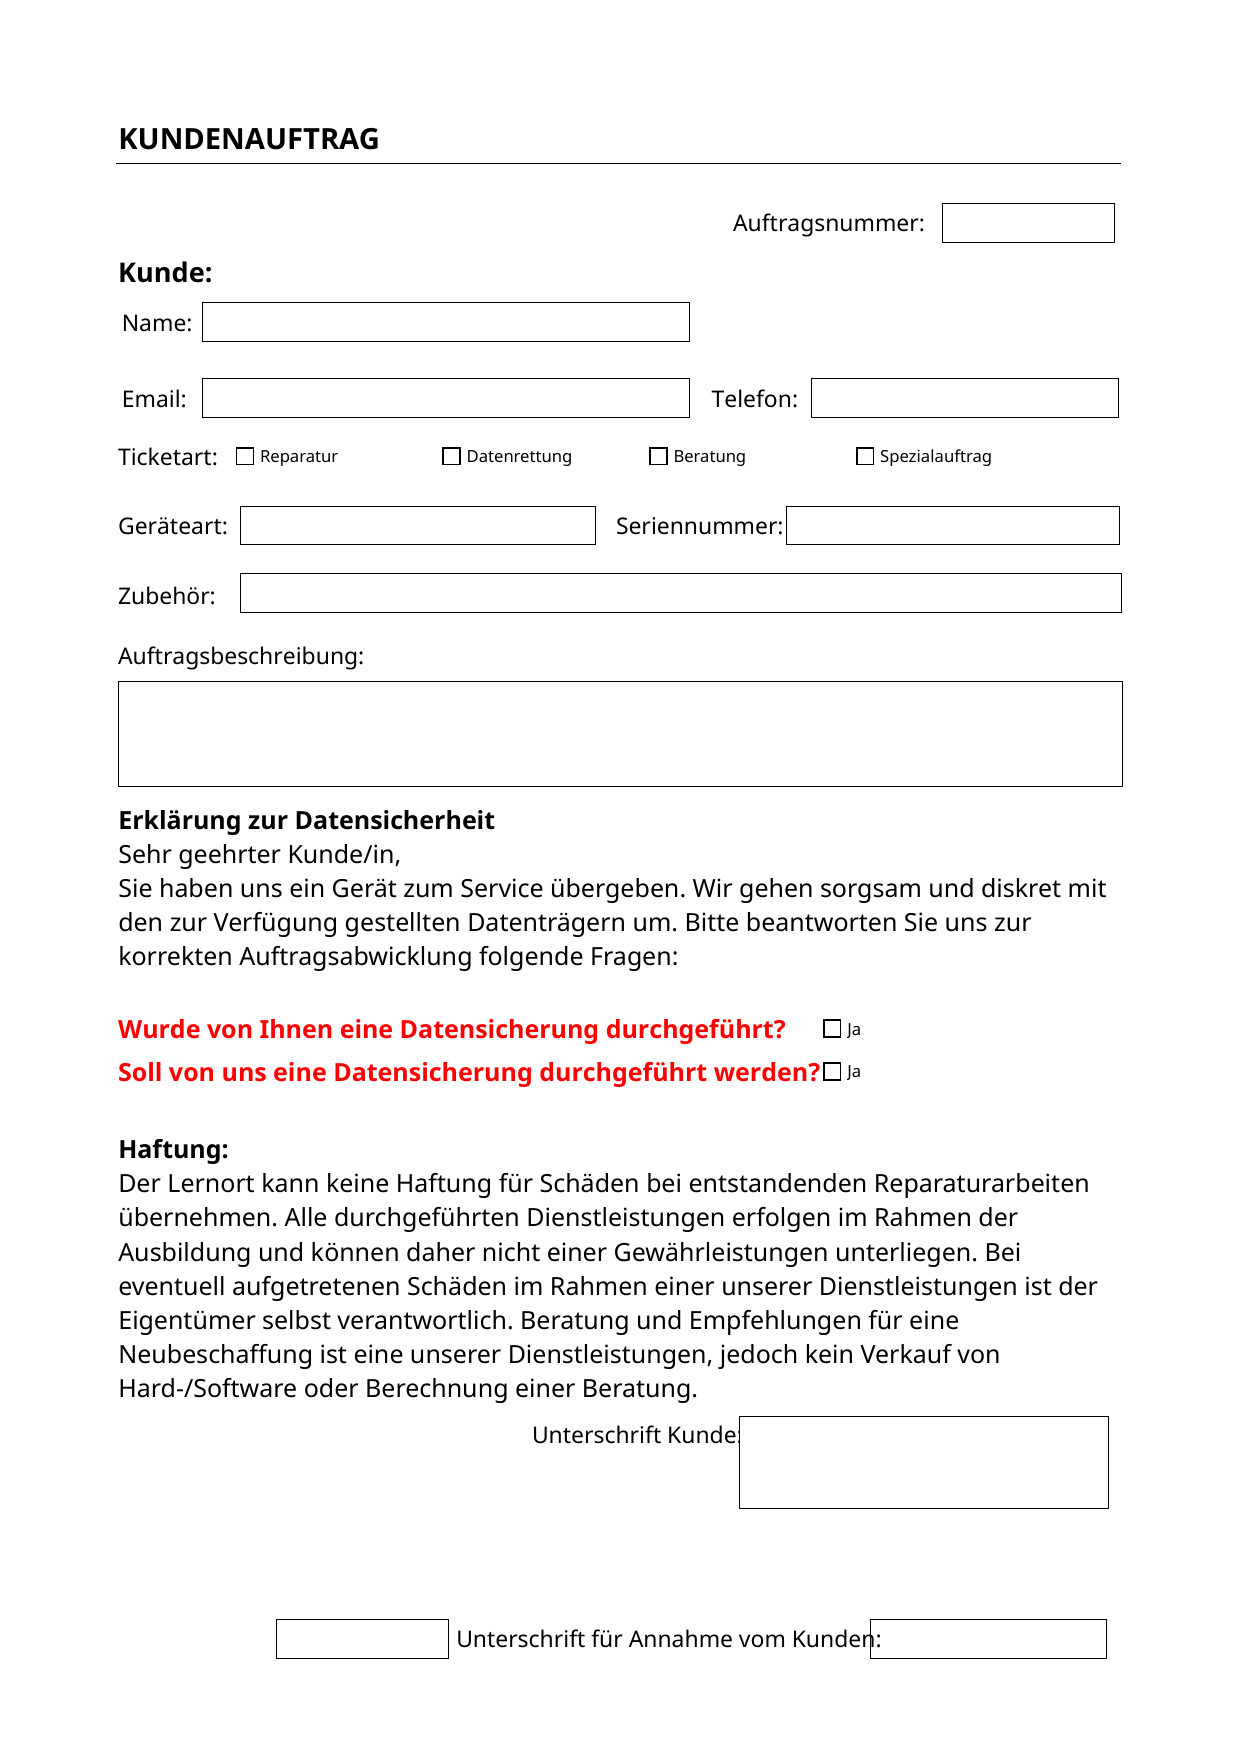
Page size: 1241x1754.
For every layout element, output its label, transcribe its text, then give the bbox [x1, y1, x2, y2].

text Sehr geehrter Kunde/in, [118, 836, 1122, 871]
text Sie haben uns ein Gerät zum Service übergeben. Wir gehen sorgsam und diskret mit den zur Verfügung gestellten Datenträgern um. Bitte beantworten Sie uns zur korrekten Auftragsabwicklung folgende Fragen: [118, 871, 1122, 973]
text KUNDENAUFTRAG [118, 118, 1122, 158]
text Der Lernort kann keine Haftung für Schäden bei entstandenden Reparaturarbeiten übernehmen. Alle durchgeführten Dienstleistungen erfolgen im Rahmen der Ausbildung und können daher nicht einer Gewährleistungen unterliegen. Bei eventuell aufgetretenen Schäden im Rahmen einer unserer Dienstleistungen ist der Eigentümer selbst verantwortlich. Beratung und Empfehlungen für eine Neubeschaffung ist eine unserer Dienstleistungen, jedoch kein Verkauf von Hard-/Software oder Berechnung einer Beratung. [118, 1166, 1122, 1404]
text Haftung: [118, 1132, 1122, 1166]
text Erklärung zur Datensicherheit [118, 802, 1122, 836]
